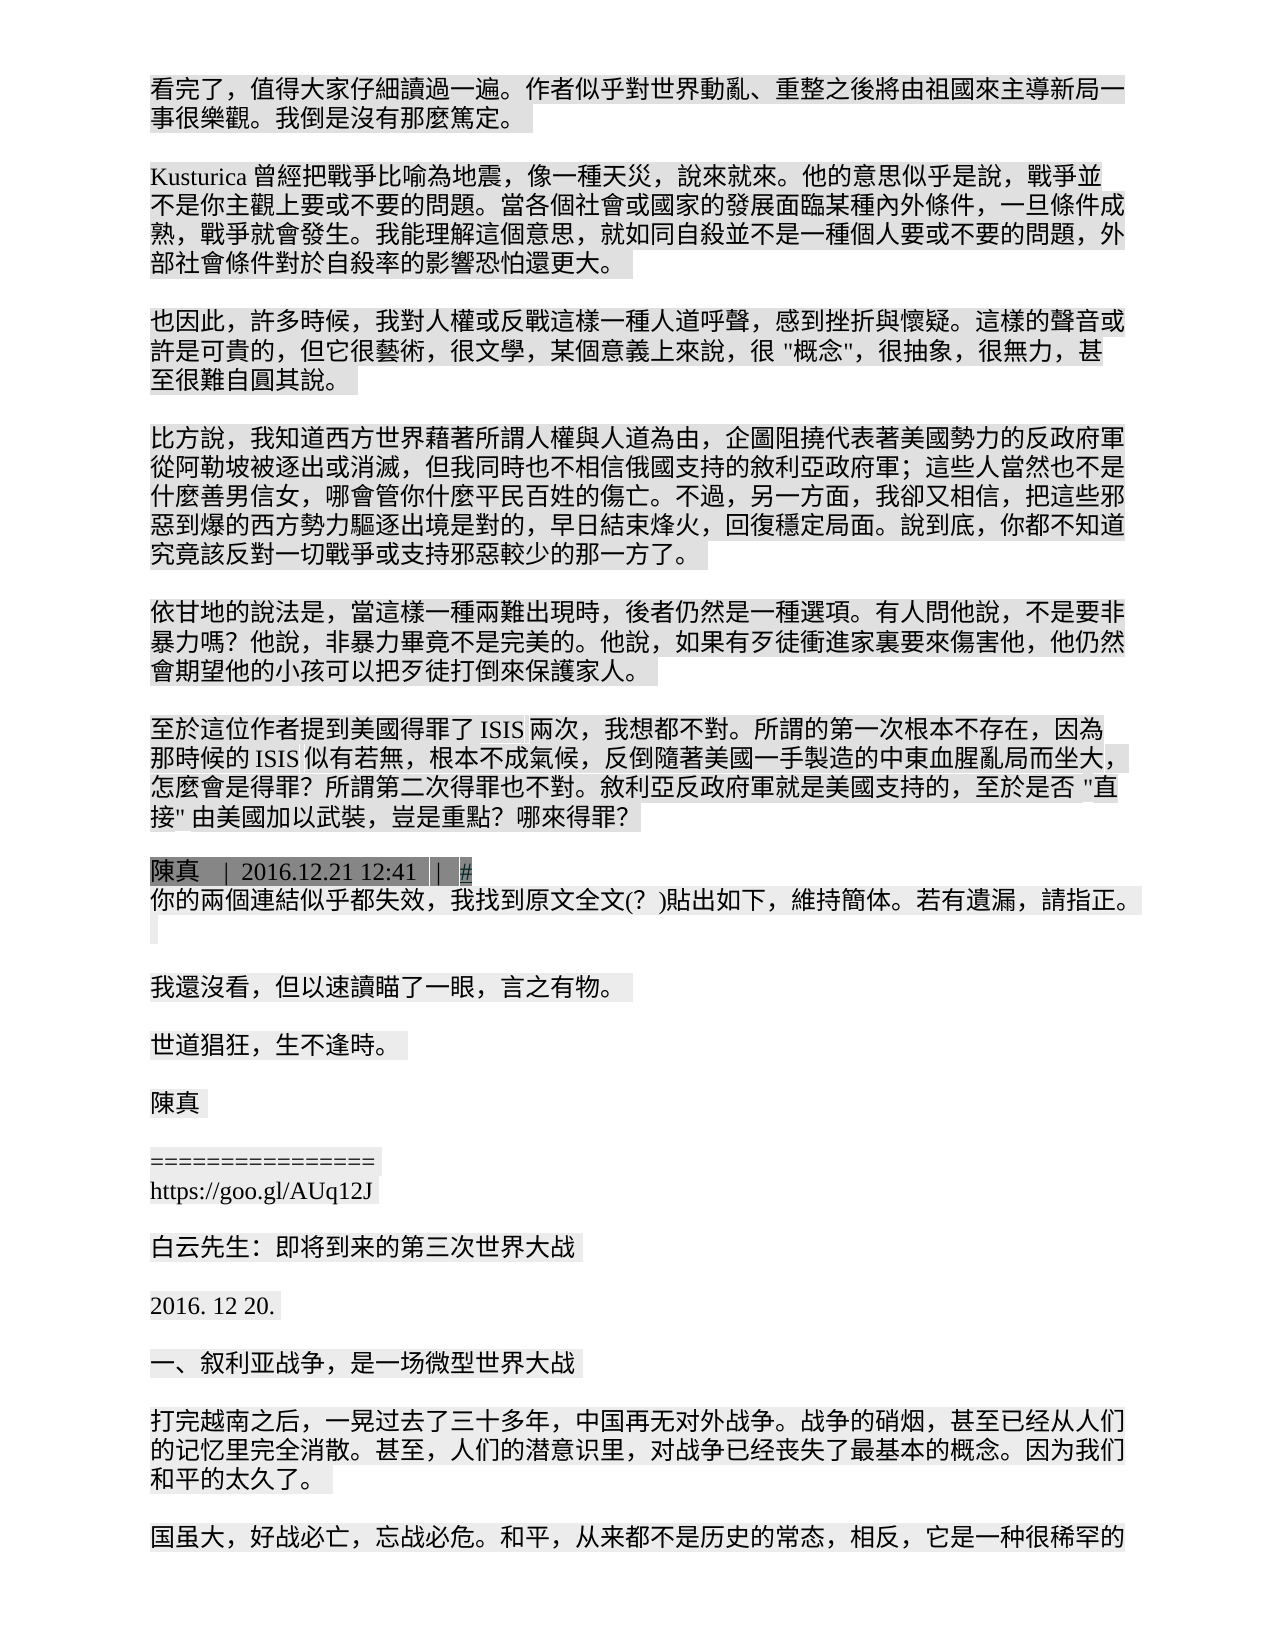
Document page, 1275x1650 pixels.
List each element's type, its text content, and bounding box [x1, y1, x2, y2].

text 陳真 | 2016.12.21 12:41 | # [150, 857, 1125, 886]
text 看完了，值得大家仔細讀過一遍。作者似乎對世界動亂、重整之後將由祖國來主導新局一事很樂觀。我倒是沒有那麼篤定。 Kusturica曾經把戰爭比喻為地震，像一種天災，說來就來。他的意思似乎是說，戰爭並不是你主觀上要或不要的問題。當各個社會或國家的發展面臨某種內外條件，一旦條件成熟，戰爭就會發生。我能理解這個意思，就如同自殺並不是一種個人要或不要的問題，外部社會條件對於自殺率的影響恐怕還更大。 也因此，許多時候，我對人權或反戰這樣一種人道呼聲，感到挫折與懷疑。這樣的聲音或許是可貴的，但它很藝術，很文學，某個意義上來說，很 "概念"，很抽象，很無力，甚至很難自圓其說。 比方說，我知道西方世界藉著所謂人權與人道為由，企圖阻撓代表著美國勢力的反政府軍從阿勒坡被逐出或消滅，但我同時也不相信俄國支持的敘利亞政府軍；這些人當然也不是什麼善男信女，哪會管你什麼平民百姓的傷亡。不過，另一方面，我卻又相信，把這些邪惡到爆的西方勢力驅逐出境是對的，早日結束烽火，回復穩定局面。說到底，你都不知道究竟該反對一切戰爭或支持邪惡較少的那一方了。 依甘地的說法是，當這樣一種兩難出現時，後者仍然是一種選項。有人問他說，不是要非暴力嗎？他說，非暴力畢竟不是完美的。他說，如果有歹徒衝進家裏要來傷害他，他仍然會期望他的小孩可以把歹徒打倒來保護家人。 至於這位作者提到美國得罪了ISIS兩次，我想都不對。所謂的第一次根本不存在，因為那時候的ISIS似有若無，根本不成氣候，反倒隨著美國一手製造的中東血腥亂局而坐大，怎麼會是得罪？所謂第二次得罪也不對。敘利亞反政府軍就是美國支持的，至於是否 "直接" 由美國加以武裝，豈是重點？哪來得罪？ [150, 75, 1125, 832]
text 你的兩個連結似乎都失效，我找到原文全文(？)貼出如下，維持簡体。若有遺漏，請指正。 我還沒看，但以速讀瞄了一眼，言之有物。 世道猖狂，生不逢時。 陳真 ================ https://goo.gl/AUq12J 白云先生：即将到来的第三次世界大战 2016. 12 20. 一、叙利亚战争，是一场微型世界大战 打完越南之后，一晃过去了三十多年，中国再无对外战争。战争的硝烟，甚至已经从人们的记忆里完全消散。甚至，人们的潜意识里，对战争已经丧失了最基本的概念。因为我们和平的太久了。 国虽大，好战必亡，忘战必危。和平，从来都不是历史的常态，相反，它是一种很稀罕的奢侈品。冲突和战争，才是历史的常态。如果我们认为，和平是天经地义的事，是稀松平常的事，那么我们的子孙，他们的生存就会很危险。 最近这几年，世界上十分热闹，战乱此起彼伏，一个整体和平的世界，正在渐行渐远，一个即将被战争的洪流席卷的世界，正在向我们走来。战争离我们并不遥远，那么下一次世界大战会爆发吗？实际上，世界大战已经开始了，它已经在叙利亚打响。发生在叙利亚的战争，已经由内战，转变为大国进行战争博弈的微型世界大战。 为什么是叙利亚？势如破竹的阿拉伯之春，为什么在叙利亚停住了，并且会演变成一场微型世界大战呢。 叙利亚战争之于美国，正好比阿富汗战争之于苏联。这两场战争，让世界史上最近的两个帝国由盛转衰，由攻转守。为什么苏联的扩张会在阿富汗戛然而止呢，为什么美国的民主革命的攻势，会在叙利亚戛然而止呢。因为阿富汗和叙利亚，都处于大国势力的交界带，和文明的断裂带。 当苏联扩张到阿富汗时，它扩张的触角，碰到了中国的地缘边界，碰到了美国的地缘边界，碰到了印度的地缘边界，也碰到了伊朗的地缘边界。于是在巨大的扩张阻力面前，苏联钝兵挫锐，弄了个灰头土脸，国运也败了个精光，偌大的帝国，没多久便土崩瓦解。 历史再一次重演，当美国的民主革命，扩张到叙利亚时，美国的扩张触角，碰到了俄罗斯，土耳其，库尔德人，伊朗，以色列，以及站在伊朗背后的中国地缘利益的交界带。同时，也碰到了基督教文明，伊斯兰文明的断裂带，以及逊尼派和什叶派的宗派势力断裂带。这样的巨大阻力，让美国民主革命的脚步停了下来，阿富汗战争让苏联钝兵挫锐，折戟沉沙。今天，叙利亚战争，带给美国的，同样也将会是一个折戟沉沙的悲剧下场和国运转折点。 刚才我们说了，为什么会在叙利亚。接下来，我们再说一说，为什么会发生在现在？ 天下治乱周期，在中国历史上，表现的尤为明显，具有很强的规律性。全球化的世界，那么治乱周期，会表现为一个全球现象。美国人统治地球，一直在向全世界人民宣扬一种福音书政治鸡汤，说什么民主政体可以自我纠错，可以规避治乱周期，这都是胡说八道。 因为治乱周期，和采用什么体制，几乎一点关系都没有。它主要的和两个因素相关性比较强。一个是社会财富出现严重的兼并。二是资源的扩张跟不上人口的扩张，为了生存，那么这个民族要么向外扩张，要么向内坍塌。这都会导致社会秩序的大崩溃。当这两个条件都同时发生时，社会秩序就会崩溃，天下就会大乱。伊斯兰世界，刚好同时遇到了社会阶级严重分化，和人口大扩张两件事，叙利亚也是如此。 全球性的财富严重兼并现象，在《21世纪的资本论》一书中，已经进行过论证和叙述。人口的扩张，主要表现为非洲、印度和中东地区。印度因为存在种姓制度这种精神统治法宝，印度人民，宁愿饿死和自杀，都不想造反。所以印度不是一个由正常人类所建立的国家。非洲人，大部分还处于一种原生态的生存模式中，只要有食物，他们也不会造反。所以，美国制药公司，一方面给非洲人民提供食物，另一方面，让非洲人给他们试病毒和试药。 于是，人口的迅速增长，失业的年轻人太多，所导致的社会秩序崩溃问题，集中的体现在了中东地区。突尼斯，埃及，利比亚等国家，都是由于社会矛盾激化，被美国趁风点火，通过阿拉伯之春，轻轻松松就颠覆了他们的国家。 美国的民主革命，先是通过颜色革命，颠覆了中亚和前苏联地区国家。然后又通过阿拉伯之春，颠覆了中东地区的大多数国家。革命形势呈现了一派喜人的景象。按照既定的路线图，颠覆叙利亚，然后拔掉伊朗这个钉子，再对俄罗斯进行围堵，肢解俄罗斯，最终对中国形成合围并颠覆中国，全球民主革命，这样就能获得最终的全面胜利。 然而，这种浪漫又冒进的革命乐观主义，挟伊拉克和阿富汗两场战争的强弩之末，遇到了全球反霸权联盟的挥戈一击，几方面的力量纠缠在一起，就在叙利亚形成了鏖战和僵局态势。随着战争的进展，参战的各方，以叙利亚为棋盘把战局推到了更加错综复杂的地步，使得中东的局势，变得更加的残酷，长久和煎熬。 下面，我们就来分析下，这场群雄逐鹿一般的大混战里，参战各方到底都在唱着什么戏。 二、中东这盘棋，诸多参与者的利益纠葛 美国：美国在中东的核心利益，第一是控制石油贸易的货币结算权，这是美元霸权的根基。第二是控制世界巴尔干地区，这是海权国家，控制欧亚大陆的根基。所谓世界巴尔干地区，是西至地中海，东到印度洋，北到黑海和里海，南到亚丁湾，这一大片连接欧亚大陆东西两端的中间地带。 当年奥斯曼土耳其帝国，控制了这一地区，所以就控制了东西方之间陆地上的商路交通线。逼迫西方人，不得不进行大航海，去开辟新航道。现在对于美国来说，它依然是这个逻辑。只要东西方的陆路通道一旦畅通，那么海权国家就会被彻底抛弃。所以，控制世界巴尔干地区，是美国以海权帝国，挟制整个欧亚大陆关键中的关键。 为了捍卫这一核心利益，美国的中东战略，上策是控制整个中东。按照既定的路线图，一路强拆下去，输出民主革命。中策是，如果输出民主革命受阻，就会转而寻求均势策略和制衡。和伊朗签署核协议，向俄罗斯发出和解信号，都是这一策略的表现。美国的下策是，完全退出中东，回归孤立主义，不在管理世界，也不再关心世界，关起门来，过自己的小日子。 美国在叙利亚的策略，最优选项是推翻阿萨德政权，扶植亲美傀儡政权。次优选项，如果叙利亚久攻不下，美国和俄罗斯做一次豪赌，西方抛弃乌克兰，换俄罗斯抛弃叙利亚。最差的选项，是做搅屎棍，继续扶植恐怖分子，把整个中东弄的越来越乱。 俄罗斯：俄罗斯在中东的核心利益，是捍卫叙利亚亲俄政权，保住自己的地缘政治地盘。如果失去了在叙利亚的军事基地，那么俄罗斯海军，就会彻底退出地中海。唯一的一个战略支点，也要失去了。所以，失去乌克兰，俄罗斯会变成一个实质上的亚洲国家，失去叙利亚，俄罗斯会变成一个实质上的内陆国。 在俄罗斯的国家安全观里面，战略缓冲区，比什么都重要。俄罗斯不能忍受周边存在敌对国家。如果乌克兰全面倒向西方，变成俄罗斯的敌对国家，那么俄罗斯就无险可守，彻底失去了卧榻之侧的缓冲地。 现在的问题在于，俄罗斯有没有力量，同时守住乌克兰和叙利亚。俄罗斯的上策，是同时固守乌克兰和叙利亚。俄罗斯的中策，是拿叙利亚交换乌克兰。如果叙利亚和乌克兰都守不住，那么俄罗斯要么打核战争，要么整个国家陷入崩溃。 中国：中国在中东的核心利益，最现实和最直接的，是石油贸易安全。因为中国是第一大石油消费国，如果中东一直战乱，做生意肯定是要受影响的。中国在中东的中期核心利益，是武器换石油，中东国家出人，中国出武器，组成反美反霸权准军事联盟。中国在中东的远期核心利益是，通过扶植伊朗，来控制整个中东，进而挺近欧洲，打通欧亚大陆的陆路贸易通道。 中国的上策，是阿富汗，伊朗，伊拉克，叙利亚，黎巴嫩，形成一条什叶派之弧，在这个基础之上，出钱给俄罗斯，出武器给伊朗，在叙利亚战场上，形成反美同盟。彻底粉碎恐怖主义势力，伊朗事实吞并伊拉克，向前推进和叙利亚连成一体，直面以色列，并把美国的势力从中东彻底驱逐出去。 中国的中策，是持久战。把美国拖入持久战的泥潭和深渊，因为美国没有能力同时打赢两场区域战争，只要中东这边美国无法脱身，那么中国的正面，东亚地区，东南亚地区，就不会爆发冲突，中国的家门口，就能保持安静。 真到了迫不得已的地步，下策是给伊朗核武器，美国敢给沙特核武器吗，它显然是不敢的。让以色列和伊朗打核战争，以色列那点人口，不够拼的。伊朗死600万人，还剩7000多万人口，以色列死600万人，整个国家的人都要死光了。 叙利亚：不幸沦为了大国角力的棋盘，叙利亚，它的核心利益，就是活着，顺便祈祷俄罗斯别抛弃它。阿萨德政权，也已经名存实亡。除此之外，叙利亚人民，不能奢望更多的事。 欧洲：对欧洲来说，如果美国由盛转衰，由攻转守，如果之前俄罗斯失去的战略缓冲区，又失而复得，当俄罗斯再次目光投向君士坦丁堡时，当土耳其对给西方人当看门狗，已经丧失兴趣时，当俄罗斯的野心投向地中海时，谁来保卫欧洲？ 欧洲的核心利益是区域安全。如果失去中东，洞门大开的欧洲，同时面对俄罗斯和伊斯兰的扩张，老朽的行将就木的欧洲，将面临着一场恶梦。 在这场恶梦即将到来之前，美国人一抹屁股跑了，那么谁能保护欧洲？谁是欧洲的朋友，谁又是欧洲的敌人呢？让欧洲人团结起来，自己保护自己，恐怕并不是很现实。因为欧洲，已经在不可避免的碎片化，一个破碎的欧洲，根本就无法具备自我保护的能力。 面对即将到来的大风暴，一个老迈的，腐朽的，破碎的，迷茫的欧洲，恐怕还要迷茫的更久。 伊朗：伊朗在中东的核心利益，首先是生存。这就要求伊朗，必须把反美把霸权斗争，进行到底。其次，伊朗在中东地区的第二核心利益，是图强。作为少数派的什叶派，要想在群狼环视的逊尼派的仇视中活下来，那么又必须得变得越来越强大才行。所以，伊朗必然的要寻求成为区域强国。 要捍卫自己的核心利益，要想活下来，并且变成强国，那么伊朗必然的就要在反美，反以色列，反逊尼派联盟，反恐怖主义，这几条路上，背靠着中俄，一路狂飙下去。 土耳其：土耳其在中东的核心利益是，打击库尔德人分裂势力。随着叙利亚战争战局的推演，土耳其的地位，变得越来越微妙。美国想让土耳其出面，和俄罗斯对子，土耳其不干。这么以来，西方不再视土耳其为自己人。俄罗斯，和土耳其历史上是世仇，即便现在有什么利益交易，那也都是暂时的，俄罗斯自然也不会视土耳其是自己人。 伊朗为首的什叶派，沙特为首的逊尼派，也都不会视土耳其为自己人。整个伊斯兰世界，都认为土耳其是西方的狗，是伊斯兰世界里的叛徒。土耳其为了自己的国家领土完整和国家安全而战，所以它也要参战，为自己打出来一点缓冲区。无论库尔德人，伊朗人，还是ISIS，还是俄罗斯人，占领了叙利亚，对于土耳其来说，都是严重的威胁。所以，土耳其也图谋翻阿萨德政权，自己好能掌控得住叙利亚的部分领土。 在叙利亚战争这场大混战中，土耳其越来越失去自己的位置感和身份感。它比欧洲人还迷茫。为了能活得更好，土耳其只能避免自己做出头鸟，在大国之间做投机交易。 沙特：沙特在中东的核心利益是，控制石油输出组织。第二核心利益是，要打击伊朗。看到伊朗这个波斯人国家，在阿拉伯人的地盘上纵横驰骋，沙特心里像被刀割了一样难受。俄罗斯和土耳其，有多么的不共戴天，阿拉伯人和波斯人，在历史上，就同样有多么的不共戴天，都是世仇。 沙特有钱，武器也不差，和伊朗相比，沙特致命的短板是人口太少。所以沙特提出，让人口比较多的逊尼派国家，埃及人，和巴基斯坦人，出来当炮灰打伊朗，它自己出钱。不过，巴基斯坦和埃及，都拒绝了沙特。这就难办了，谁来充当打伊朗的炮灰呢，如果没有炮灰站出来，那么逊尼派联盟，就没有实质上的意义。 随着伊朗越来越强大，说不定沙特哪天憋不住，就会捋袖子自己上，自己当炮灰和伊朗打。那样，整个叙利亚战争，就全面升级了。 ISIS：本来和美国是盟友关系。连土耳其总统，埃尔多安都看出来了，ISIS全是西方的一个阴谋。ISIS和美国之间，是人民内部矛盾。美国是怎么惹毛这群丧尸部队的呢。原因有两个，第一，美国推翻了在伊拉克属于少数派的逊尼派政权，把伊拉克变成了一个什叶派政权的国家。这得罪了ISIS一次。 在叙利亚内战爆发后，美国拒绝支持叙利亚境内的逊尼派反政府武装，这得罪了ISIS第二次。因为逊尼派在伊斯兰社会里，占90%左右的绝对多数，所以出于制衡的考量，美国不想让逊尼派连成一片，并趋于一体化。于是，ISIS顿时觉得逊尼派被美国人背叛了，被欺负了，心里好委屈，便提出了一个概念，说他们是全世界受苦受难的逊尼派穆斯林的保护人。 如此一来，ISIS和沙特，形成了既竞争又合作的关系。逊尼派，出现了三杆大旗，一个是沙特，一个是土耳其，一个是ISIS。之所以彻底消灭ISIS如此之难，是因为这个组织，有着相当庞大的群众基础。那些绝望的人，他们不会听沙特的，也不会听土耳其的，他们会选择效忠ISIS。因为，无论是沙特，还是土耳其，都没有在为这些绝望的人战斗。 ISIS有多疯狂呢，它是历史上，第一个同时得罪了联合国五大常任理事国的恐怖主义武装力量。ISIS在中东的核心利益是，见人就啃，见人就杀，以极端的原教旨主义力量，以恐怖的力量，重新在中东获得地区主导权。 库尔德人：库尔德人，在中东是仅次于阿拉伯人，波斯人，土耳其人的第四大民族。从人口规模上看，它是一只不容小觑的力量。只要给他们枪，在中东这个人肉磨坊一般的战场上，人多就意味着力量大。 库尔德人在中东的核心利益是，3000万库尔德人，要建立独立的国家。而库尔德人有将近一半，生活在土耳其。如果库尔德人要独立，那么土耳其这个国家就得大分裂。所以，土耳其人，是库尔德人的仇敌。 在ISIS眼里，库尔德人，都是应该烧死的异端，而库尔德人看ISIS，这群丧尸也太可怕了。所以，这两伙人，基本上是势同水火，不共戴天。美国先弄出来了个ISIS，发现ISIS变异，便又扶植库尔德人打ISIS。 扶植库尔德人，这对于土耳其来说，简直是要了老命。于是在土耳其看来，美国人背叛了自己。背叛自己在先，又想拿土耳其当炮灰，跟俄罗斯对子。埃尔多安心里自然是不愿意的。这么一犹疑，导致美国动了杀心，打算除掉埃尔多安，换一个更听话的傀儡。 在俄罗斯的通风报信下，埃尔多安躲过一劫。于是便公开与美国闹别扭，闹分裂。一旦等中东开启人肉磨坊模式，那么争取几千万库尔德人的支持，会变得很重要。这也是土耳其最害怕的一幕。 以色列：以色列在中东的核心利益，是守住犹太人的老巢。以前以色列面对阿拉伯人的联合攻击，表现的像个小霸王一样，那是因为，那时候中东只有美国一手遮天，拉了偏架，所以以色列才会像大人打小孩那样，欺负整个阿拉伯国家联盟。 现在不一样了，随着中俄入局，美国一手遮天的中东局面结束了，在新的大国博弈中，以色列恐怕很难再像以前那样优秀。在人肉磨坊模式下，以色列那点人口，根本经不住消耗。 以色列曾经的武器优势，在中俄的武器输出面前，也会当然无存。如果中俄伊拿下叙利亚，再把伊拉克拿下来，在伊朗，伊拉克，叙利亚，建立完整的防空体系，那么以色列就很难在轻易获得制空权。没有制空权，那么就得被迫卷入人肉磨坊模式。那点人口，很快就会被打光。 长远看，以色列难逃亡国的命运。犹太人保不住他们的老巢，以后怕是又要继续流浪了。以色列亡国之后，不再有犹太人所掌控的舆论和媒体继续神话吹捧他们，犹太人这么多年所做的坏事，就会被抖出来。在全球新一轮的反犹主义浪潮下，犹太人这个民族，等着他们的，也许会是一场恶梦。这样的恶梦，它们已经做了几千年了。 三、当美国不再负责世界秩序，重新洗牌的时候到了 经过前面两部分的分析，我们大致勾勒出了叙利亚战争，这场微型世界大战的大线条，大框架，和大画面。就像一部电影一样，我们交代了故事，交代了人物，还需要交代它的大时代，大背景。 这个大背景，就是美国输出民主革命遭遇失败，不得不转向战略收缩。就像动物世界一样，老虎走了，老虎之前生活的地盘，就会被狗熊占领。总之，大自然从不浪费，就像人类从不浪费权力那样。 只要美国转入战略撤退，那么必然的，美国战略退却后，所留下的权力真空就得有新的权力占据它。这一幕，跟中国历史上，周天子式微，天下诸侯争霸也是一样的现象。 在撤退之前，美国必然得进行善后安排，安排好了才能走。美国希望，它走了之后，自己本土，安全能得到保障，欧洲的安全能得到保障，以色列的安全能得到保障。 美国本土的安全，这是没问题的。显然，无论是中国还是俄罗斯，都不会去进犯美国本土。如果中俄不会这么做，那么世界上其他国家，就更不值得美国顾虑了。那欧洲的安全，能得到保障吗？未必。 特朗普打算跟俄罗斯谈判，进行的就是这样一场豪赌。曾经，美苏两霸，在瓜分世界上，也达成过协议和默契。但是呢，斯大林的手一直都不老实，总是偷偷摸摸的在欧洲和中东搞小动作。丘吉尔被斯大林摸的肝胆俱裂，大声疾呼抓色狼，发表了铁幕言说，美国人过来英雄救美，这才引发了冷战。 这说明什么，在机会和野心面前，俄罗斯人达成的默契和协议，也许根本就靠不住。今天，这一幕又重演了，特朗普想跟普京再达成新的协议，但是美国统治集团的建制派，是不同意的。因为他们根本不相信俄罗斯人。万一美国人走了之后，普京像斯大林那样，到处摸人大腿怎么办？ 这种分歧，导致美国统治集团内部出现了严重的分裂。如果美俄真的达成了协议，但是由于缺乏制约普京的手段，普京无视协议，肆意扩张，那么特朗普的幻想，就变成了镜花水月。到了那一步，美国人估计会一口咬定特朗普是美国间谍。 事实上，美国要和俄罗斯达成协议，而美国一旦撤出，同时又缺乏制约普京的有效手段，那么，普京到处伸手，几乎是肯定的。美国人真走了，拿什么制约普京呢，的确没什么办法。 欧洲的安全得不到保障，那么以色列呢？更难。那么点鼻屎大的地方，既没有资源，也缺乏战备物资，如果大国之间，放开手打代理人战争，以色列肯定保不住。 谁来保护以色列？所以特朗普是比较焦虑的。长远看，伊朗对以色列的威胁是最大的。所以，特朗普要撕毁伊核协议，打算联合一切力量，去攻打ISIS。其实就是担心伊拉克落入伊朗之手。因为一旦伊朗控制了伊拉克，那么以色列离被从地图上抹掉，也不远了。 中美俄欧，联手打击共同的敌人恐怖主义，这是个幌子。只是桌面上给人看的冠冕堂皇的场面话。实际上，就是抢地盘，重新划界。 往后看，在中东这片土地上，国界线已经丧失了意义，继伊拉克和叙利亚实质上亡国之后，越来越多的国家，都会被抹掉。国际法，即将名存实亡。进一步从中东到整个世界，都将变成一片丛林，秩序消亡，人肉磨坊才是正义。 在这种惨淡的世界图景面前，特朗普嗅出了危险，谁来保护美国，谁来保护欧洲，谁来保护以色列。面对这几个问题，特朗普给出了答案，只有白人老爷爷才能保护美欧和以色列。于是他组成了军政府，和白人老爷爷内阁。 既然中俄不会威胁美国本土，那么真正能够危险美国本土的，是墨西哥非法移民，他们会用子宫和高生育率，把美国变成墨西哥的一部分。为了保护美国本土，特朗普提出要建墙，来隔离墨西哥人。 为了保护欧洲，他打算和俄罗斯豪赌一把。赌普京不会像斯大林那么色胆包天到处瞎摸。如何保护以色列呢，所以他的矛头直指伊朗。而伊朗的背后，站着的是中国。于是，特朗普又把矛头对准中国，打算用东亚和东南亚的利益做筹码，和中国谈判。 美国会保护日本韩国菲律宾他们吗，自然是不会的。这些国家，对于美国来说都是外人。都是可以随便牺牲的棋子，它们在美国战略全局上的地位，级别和土耳其差不多。关键时候，要么是棋子，要么是猎犬。抛弃了，出卖了它们一点都不会有罪恶感。 力不从心的建制派，输出民主革命，搬起石头砸了自己的脚。在美国何去何从的时候，新罗马天降伟人，床破带着凯撒的光环降临了。拉着一群白人老爷爷打算让美国再次伟大。从历史节点上看，新罗马美国，的确到了要出现一个凯撒的时候了，不过从特朗普的谋略和格局看，他离凯撒，中间还差着一百个拿破仑，或者两百个希特勒。 这从另一个侧面，也反映出，美国的衰落。在国家面临重大转折点的时候，只能靠一群老爷爷出面来收拾场面。再看美国的战略家呢，犹太人基辛格都九十岁的人了，还在抛头露面奔走斡旋。这都说明一个问题：美国没人了。即便这群老爷爷，能顶住一局，甚至扳回一局，那下一局呢？ 按照美国战略家们的构想，美国战略收缩之后，未来的世界秩序，应该是一个大国共治格局。美国人所提出的，中美俄三分天下的大三角理论，认为可以保持基本和平，制定新雅尔塔秩序和拟定新的边界。 但这只是一厢情愿。因为现实的问题是，中美俄重新瓜分世界，用比较文明的说法，是共同治理世界，各占各的势力范围，那三个大国的势力范围，各自的边界在哪里呢？ 并且，这边界由什么来确立呢。靠协议真管用的话，那希特勒就不会进攻苏联了。可见，国际协议最终还是由力量来确立，而不是由谈判桌上的外交约定来确立。力量靠什么来体现呢，只能靠军备竞赛来体现，靠武装冲突来体现。 四、冲突，再冲突，直到新的秩序建立为止 美国退缩的边界，通过我们上面的分析，美国其他的盟友和势力范围都可以出卖掉。它最终退缩的边界，容忍度的底线，就是美国本土，欧洲和以色列。 俄罗斯扩张的边界，如果美国退出中东和东欧，那么俄罗斯扩张的边界，应该是要恢复到前苏联时期的势力范围。俄罗斯吞并克里米亚，美国和欧洲选择了绥靖。俄罗斯加入叙利亚战局，美国连在叙利亚划个禁飞区都不敢。如果一下步，俄罗斯吞并了整个乌克兰呢？欧洲怎么办，如果俄罗斯越过乌克兰继续向西，欧洲又该怎么办？到了那天，欧洲人又要恐惧的睡不着了。 中国扩张的边界，东亚和东南亚，是历史上中国的传统势力范围，属于家门口的地盘。有个问题是，如果中国在东南亚方向上的扩张，达到了澳大利亚，那么美国怎么应对？在西的方向，中国势必要通过巴基斯坦和伊朗作为桥梁，来挺进欧洲，如果中国所扶植的伊朗，控制了中东，那么美国又将如何应对？ 欧洲防御的边界，原本地中海防御靠土耳其，现在美欧指望土耳其冲在前面和俄罗斯同归于尽，这把土耳其吓跑了。美欧的做法，很像是国民党军队，一交火，军官马上喊，兄弟们，给我上，而不是说跟我上。炮火别人做，军功自己落。这样的做法，队伍肯定会散的。无论是土耳其还是日本，让他们作为主导者冲在前面和中俄拼命，他们都会叛变美国。除非美国冲在前面，这群小弟跟在后面做帮手，这队伍才好维持下去。 地中海方向的防线沦陷，东欧方向，如果俄罗斯拿回乌克兰，这势必会引发东欧诸国的哗变，纷纷倒向俄罗斯。这样以来，东欧方向的防御缓冲区，也会丧失。在北欧方向，波罗的海三国，根本就形同虚设。 中东各势力的边界，从最新的叙利亚战况看，俄罗斯，土耳其和伊朗，三国趋于达成叙利亚和平协议。这样以来，等于美国，沙特，ISIS，西方所支持的叙利亚叛军，都被晾在了一边。所以，三国防长会议刚开完，第二天，俄罗斯驻土耳其大使就被恐怖分子刺杀。而且，恐怖分子，还被当场灭了口。 刺杀俄罗斯大使的幕后黑手，嫌疑对象，拿手指头都能数过来。因为站在俄罗斯，土耳其和伊朗对立面的，是叙利亚叛军，是ISIS，是沙特，是美国，是以色列。黑手显然跑不出这个范围。 对于土耳其来说，他的利益边界，在于固守本土，打击库尔德人，避免被库尔德人分裂土耳其。对于统一伊斯兰世界，暂时看，土耳其似乎并没有这样的雄心。因为一旦他露出这样的苗头，几个大国一起，撺掇下库尔德人闹分裂，埃苏丹的小心脏就要崩溃了。 伊朗未来扩张的边界，应该是能控制伊拉克，并且控制叙利亚部分地区。能做到这样，基本上就算控制了中东的心脏。 如果中东往这样的态势发展，往新的秩序，新的和平方向发展，我们觉得是好事，会乐见其成。但是有人看了，会十分难受的。他们自己不会出面，所以他们会继续鼓捣恐怖分子来出面，继续制造战争和死亡。 谁来消灭ISIS，谁来消灭恐怖主义？全世界合力打击恐怖主义，不过就是一句外交辞令。中东之所以会沦为人肉磨坊，是因为有一双手在推磨。只要这双推磨的手没有停下来，中东永远不可能出现和平。并且，战争只会越来越升级和扩大化。 这双手是谁，想必不用说，大家都知道是谁。能推动这个大磨的，除了美国没有其他国家。 一寸山河一寸血，所有国家，所有民族的利益边界，都是用鲜血划出来的。在这个大争之世，强权国家，可以在别的国家的国土上，开办人肉磨坊。让其他民族，为大国的利益去生去死。这个巨大的磨坊，不仅要在中东启动，同时也将要在各个文明断裂带启动，在被撕裂的地缘断裂带启动。 一步一步，走向更激烈的冲突和对抗，走向更大范围的世界性大乱世。直到建立新的秩序为止，世界才能迎来真正的和平。 五、三战的策源地：中东，东亚，东南亚，东欧，被撕裂的地缘断裂带 俄罗斯大使遇刺，英国报纸宣称，这是类似一战的导火索，刺杀斐迪南大公一般的事件。暗示，有可能引发第三次世界大战。美欧的军舰和战斗机，距离叙利亚也不远，如果叙利亚战争扩大化，恐怖主义被肃清，土耳其跟着俄罗斯跑了，沙特和以色列也不堪大用，那美欧能坐视看着俄罗斯主宰中东吗？ 如果看不下去，会不会赤膊上阵，直接和俄罗斯开战呢。从上次G20会议上普京跟奥巴马的死亡凝视看，美国统治集团内部，传统的看法认为，俄罗斯是不可以合作的，只能打压。因为它意味着切实的地缘威胁和风险。 先是击落俄罗斯战斗机，再是刺杀俄罗斯大使。步步紧逼的战争测试，在测试俄罗斯的底线。尽管特朗普释放出了一些对俄友好的信号，西方和俄罗斯擦枪走火的风险，并非不存在。 美国的统治集团，现在比较分裂，有时候看，也像是在演双簧，一个唱白脸一个唱红脸。就拿特朗普的美俄友好，联手制衡中国来说，这听上去，就像是一场双簧，既迷惑中国，也迷惑俄罗斯。因为美俄两国，既不存在共同的敌人，也不存在共同的利益，这根本就没法做朋友。 在国际关系上，要成为真正的好朋友，最好的办法，就是拥有共同的敌人。就像当年反苏联，中美抱在一起一样。也比如，因为要制衡印度，所以中国和巴基斯坦就成为了好朋友。中国不是俄罗斯的敌人，所以美俄在对华战略上，不具备共同的敌人这种前提条件。同时，在涉华利益上，美俄也不具备共同的利益，甚至是相反的。 其次，拥有共同的利益，也能做成好朋友，比如欧盟那些国家。之前打得一窝蜂，到后来还得抱成一团。既没有共同的敌人，也没有共同的利益。一边喊着要跟人做朋友，一边忙着在背后下毒手，这朋友怕是很难做得成。 一战和二战的爆发，都是因为制衡体系的崩溃失效所导致。现在，美国为世界巴尔干地区所设计的制衡体系，也已经崩溃失效。土耳其倒戈，沙特以色列根本不中用，谁来制衡俄罗斯，土耳其和伊朗三者瓜分中东呢。那只能上恐怖分子，如果恐怖分子也被缴清了呢。那就只能自己亲自上阵了，要么就彻底承认失败。 美国在中东承认失败，代价是比较大的。一方面，会失去石油结算权，第二会失去对以色列的保护。以色列对于美国而言，那可是爸爸国。连自己的爸爸都保护不了，那得多么失败。输掉了中东，意味着货币霸权没了，爸爸也没了。美国真的输不起。 所以，推动人肉磨坊的那双手，为了抗拒失败，必须得进一步把叙利亚战争扩大化。把中东弄的越来越乱。为了让整个世界变得越来越动荡和混乱，美国还会同时在东亚和东南亚制造纷争和动乱。进一步，把战局从中东，波及到全世界。 叙利亚战争，俄罗斯为什么要加入战局呢，因为无论是北约东扩，还是颜色革命，还是乌克兰内战，叙利亚内战，它们都是针对俄罗斯，发生在俄罗斯的家门口。所以它不打不行。就好比说，如果美国还在中国的家门口，东亚和东南亚挑起事端，危及到中国的国家安全和利益，中国也会加入战局。 再看东亚和东南亚这边。现在大家关心的是，美国会不会真正与俄罗斯取得和解，调转枪口针对中国，策划类似叙利亚战争这样的代理人战争。从之前钓鱼岛争端，南海争端，和韩国萨德事件看，美国对中国，只是在进行战争准备阶段，还没有升级到战争实施阶段。 中美之间的军备竞赛，已经不可避免的展开了。时间，站在中国这边。摊牌的越晚，那么对中国越有利。为了赢得更多的准备时间，为了避免在家门口发生战争，中国大可以中东方向再有所作为些。加大对伊朗的扶植力度，彻底控制伊拉克，这样美国就不得不集中力量再跳进中东的泥潭和深渊。 要知道，美国战略退缩的前提是，能确保本土，欧洲和以色列的安全。如果退缩之前的善后工作，达不到预期目的，美国可能想退都退不了。 出其所必趋，攻其所必救。中东是美国的心脏，攻击中东，拖住美国，它自然也就没有多余的力量，在东亚和东南亚捣乱。同时，美国最怕的，就是中俄和伊斯兰形成反霸权联盟。只要这个反霸权联盟存在，那么美国的失败，只是迟早的事。 美国在中东和东欧，针对俄罗斯。在东亚和东南亚，针对中国。在这几个方向上，区域冲突都有可能局势失控，战争扩大化，演变成大国之间的总体战。美国所谓的战略退缩，并不是好心好意的把既有的地缘利益出让给中俄。而是必须得有本事去拿，拿得它心服口服，它才会撒手。这样，大家才能做到谈判桌上面来。 所以，在这之前，美国所有的行为，都会是捣乱，捣乱，再捣乱。所谓的大三角，中美俄共治世界，也只是个烟幕弹。所有的利益边界，都是靠血与火画出来的。大国之间的总体战，是个很可怕的选项。但要在不发生总体战的前提下来谈判，要谋得更多的利益和地盘，最终谈判桌上说了算的，还是力量，因为那些野蛮人，他们只相信力量。 美国扩张，天下大乱，美国退缩，同样天下大乱。这次乱世结束后，美国将彻底变成一个区域性国家。中国也将以自己的聪明勇敢和抱负，在未来的新世界秩序中，为自己谋取更伟大的地位。 第三次世界大战的血与火，已经在叙利亚升起。和平，渐行渐远，战争，越来越近。中国的和平崛起与全面复兴，正面临着真正的考验和挑战。中国能够顺利过关吗，中国将如何迎接这次大考，如何赢得中美之间的全面竞争？我们下篇文章说。 [150, 886, 1125, 1552]
